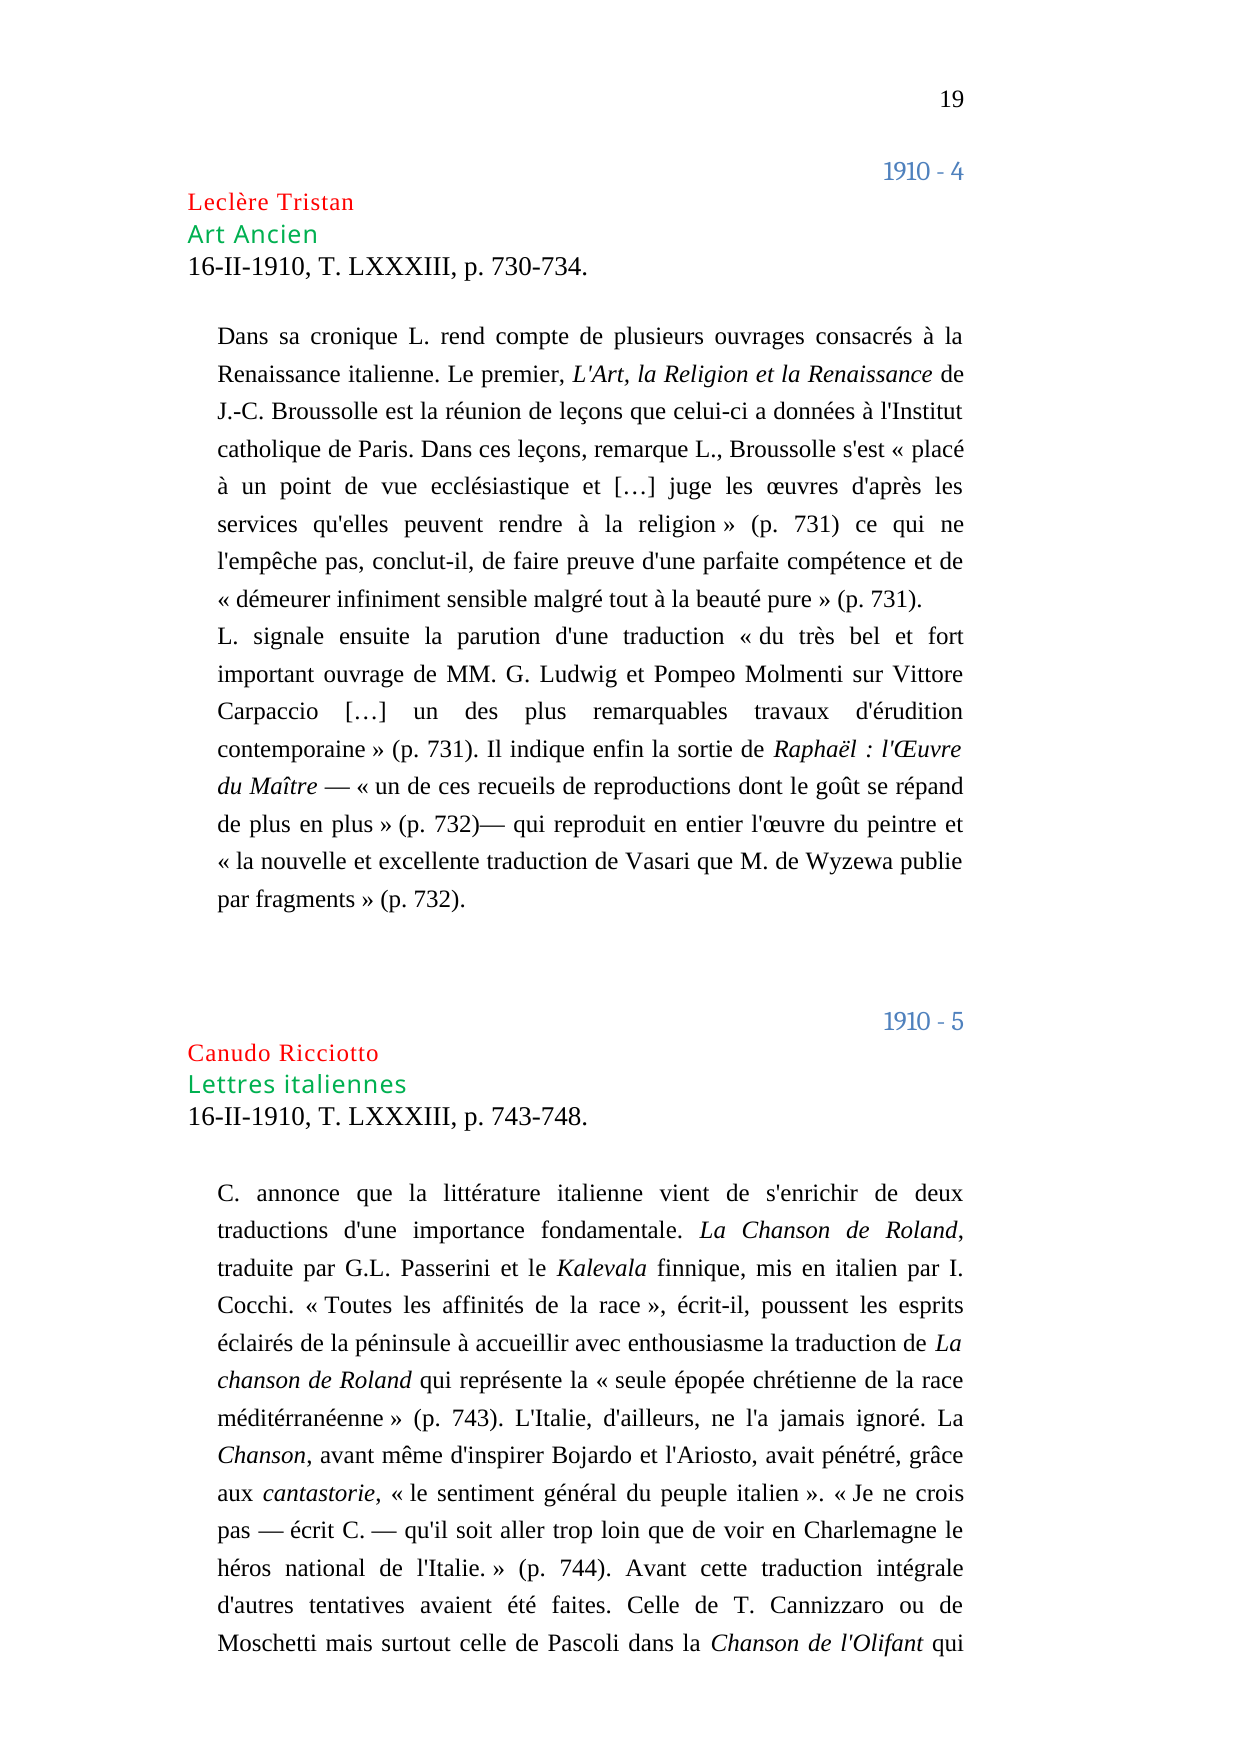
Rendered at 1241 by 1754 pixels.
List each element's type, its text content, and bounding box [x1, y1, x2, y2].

text L. signale ensuite la parution d'une traduction « du très bel et fort important ouvrage de MM. G. Ludwig et Pompeo Molmenti sur Vittore Carpaccio […] un des plus remarquables travaux d'érudition contemporaine » (p. 731). Il indique enfin la sortie de Raphaël : l'Œuvre du Maître — « un de ces recueils de reproductions dont le goût se répand de plus en plus » (p. 732)— qui reproduit en entier l'œuvre du peintre et « la nouvelle et excellente traduction de Vasari que M. de Wyzewa publie par fragments » (p. 732). [217, 613, 964, 913]
subtitle 1910 - 4 [217, 150, 964, 187]
text 16-II-1910, T. LXXXIII, p. 730-734. [187, 250, 1131, 281]
text Art Ancien [187, 216, 1053, 250]
text Leclère Tristan [187, 187, 1053, 216]
subtitle 1910 - 5 [217, 1000, 964, 1038]
text 16-II-1910, T. LXXXIII, p. 743-748. [187, 1100, 1131, 1132]
text C. annonce que la littérature italienne vient de s'enrichir de deux traductions d'une importance fondamentale. La Chanson de Roland, traduite par G.L. Passerini et le Kalevala finnique, mis en italien par I. Cocchi. « Toutes les affinités de la race », écrit-il, poussent les esprits éclairés de la péninsule à accueillir avec enthousiasme la traduction de La chanson de Roland qui représente la « seule épopée chrétienne de la race méditérranéenne » (p. 743). L'Italie, d'ailleurs, ne l'a jamais ignoré. La Chanson, avant même d'inspirer Bojardo et l'Ariosto, avait pénétré, grâce aux cantastorie, « le sentiment général du peuple italien ». « Je ne crois pas — écrit C. — qu'il soit aller trop loin que de voir en Charlemagne le héros national de l'Italie. » (p. 744). Avant cette traduction intégrale d'autres tentatives avaient été faites. Celle de T. Cannizzaro ou de Moschetti mais surtout celle de Pascoli dans la Chanson de l'Olifant qui [217, 1169, 964, 1657]
text Lettres italiennes [187, 1066, 1053, 1100]
text Canudo Ricciotto [187, 1038, 1053, 1066]
text Dans sa cronique L. rend compte de plusieurs ouvrages consacrés à la Renaissance italienne. Le premier, L'Art, la Religion et la Renaissance de J.-C. Broussolle est la réunion de leçons que celui-ci a données à l'Institut catholique de Paris. Dans ces leçons, remarque L., Broussolle s'est « placé à un point de vue ecclésiastique et […] juge les œuvres d'après les services qu'elles peuvent rendre à la religion » (p. 731) ce qui ne l'empêche pas, conclut-il, de faire preuve d'une parfaite compétence et de « démeurer infiniment sensible malgré tout à la beauté pure » (p. 731). [217, 313, 964, 613]
